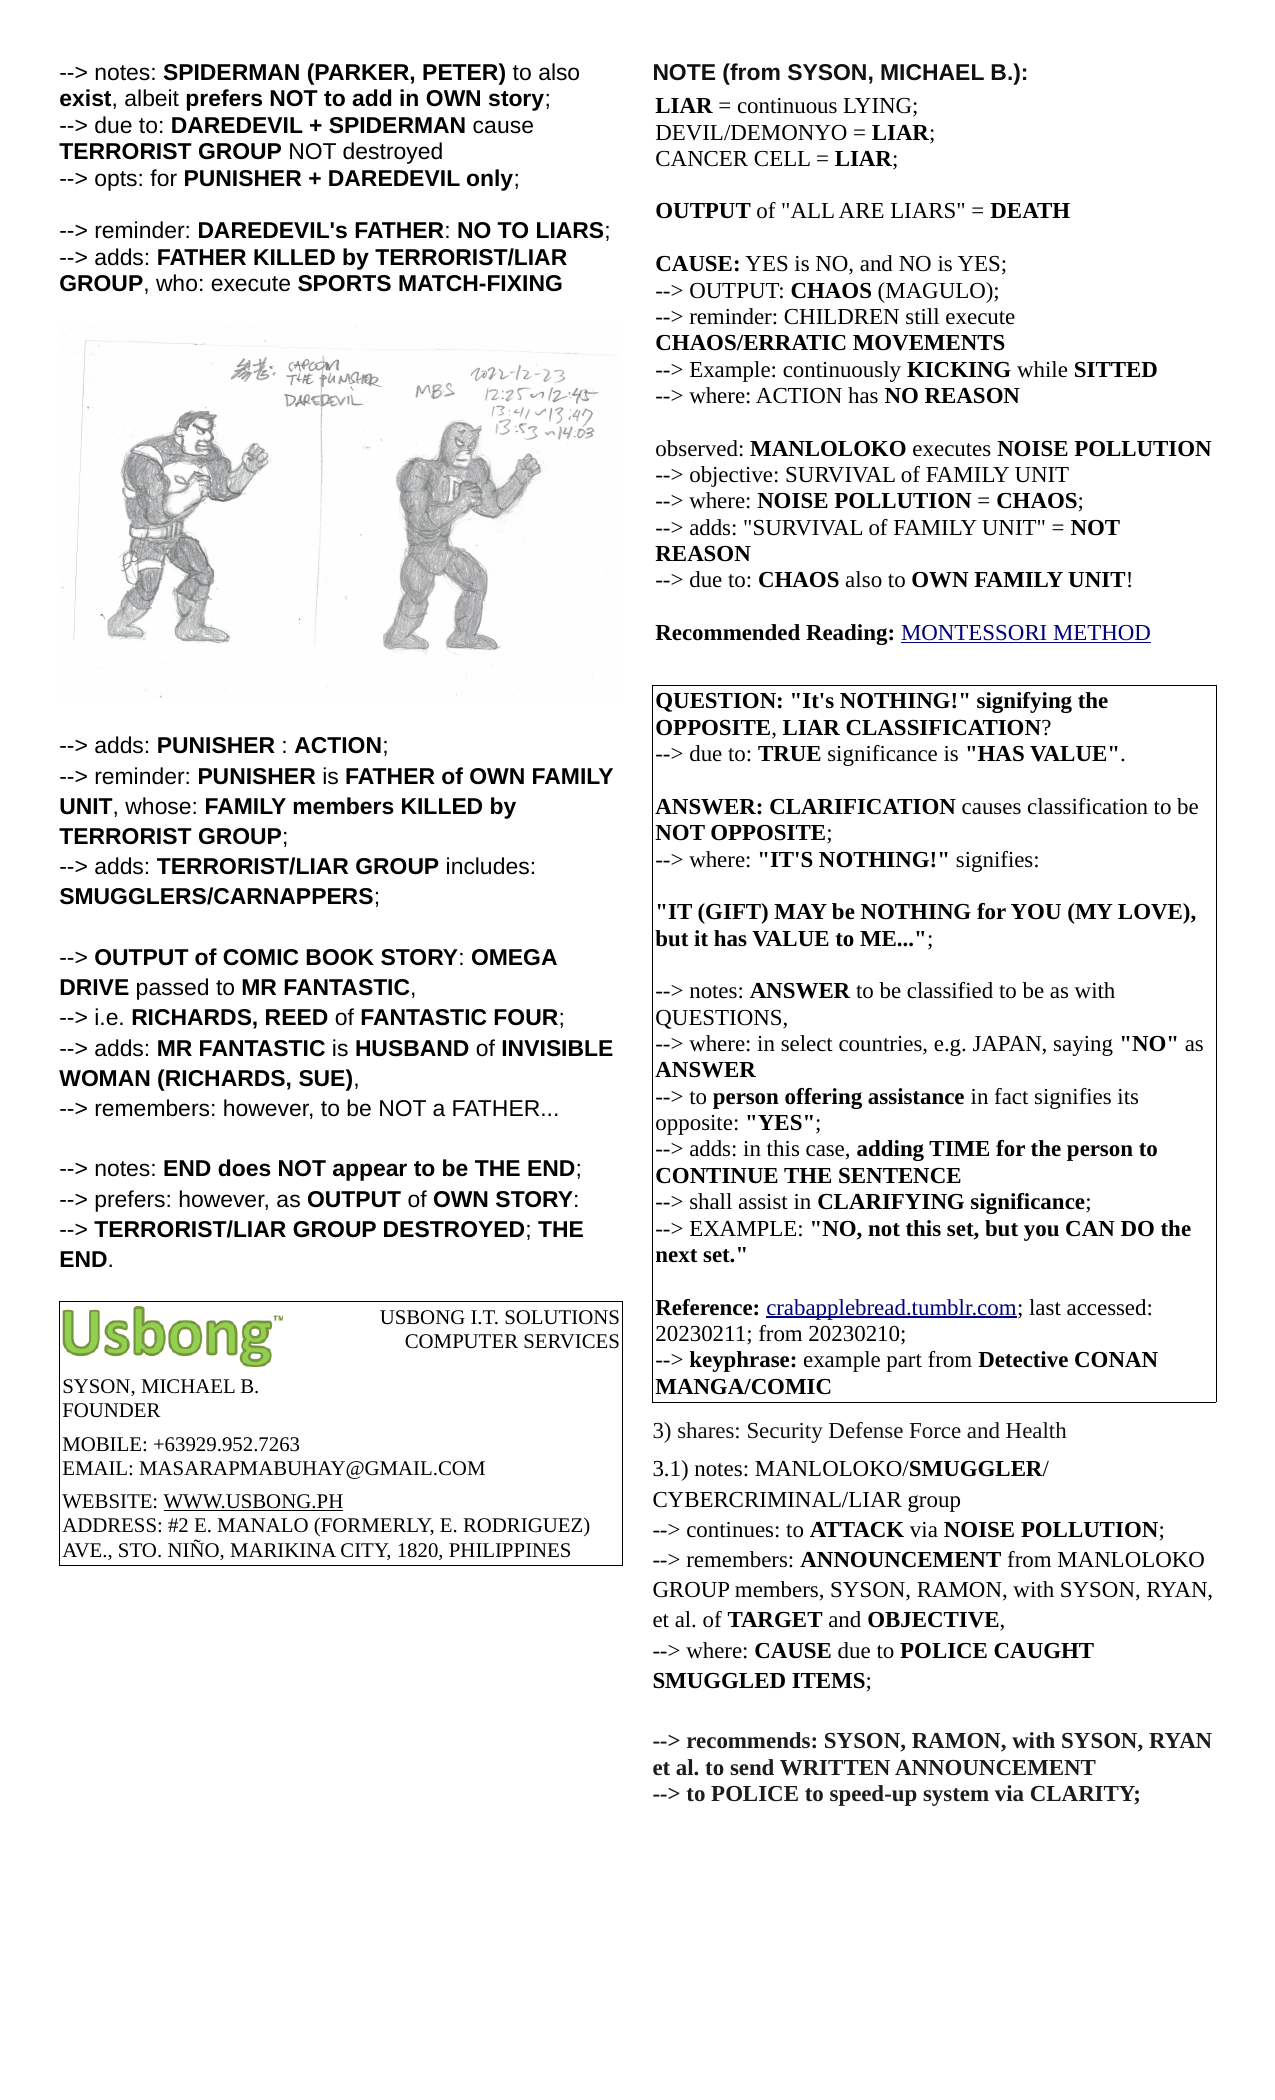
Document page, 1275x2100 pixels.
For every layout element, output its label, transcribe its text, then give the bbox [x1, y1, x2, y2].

picture [62, 1306, 283, 1367]
table_header QUESTION: "It's NOTHING!" signifying the OPPOSITE, LIAR CLASSIFICATION? --> due to: TRUE significance is "HAS VALUE". ANSWER: CLARIFICATION causes classification to be NOT OPPOSITE; --> where: "IT'S NOTHING!" signifies: "IT (GIFT) MAY be NOTHING for YOU (MY LOVE), but it has VALUE to ME..."; --> notes: ANSWER to be classified to be as with QUESTIONS, --> where: in select countries, e.g. JAPAN, saying "NO" as ANSWER --> to person offering assistance in fact signifies its opposite: "YES"; --> adds: in this case, adding TIME for the person to CONTINUE THE SENTENCE --> shall assist in CLARIFYING significance; --> EXAMPLE: "NO, not this set, but you CAN DO the next set." Reference: crabapplebread.tumblr.com; last accessed: 20230211; from 20230210; --> keyphrase: example part from Detective CONAN MANGA/COMIC [653, 686, 1216, 1402]
subtitle 3) shares: Security Defense Force and Health [652, 1417, 1216, 1443]
text NOTE (from SYSON, MICHAEL B.): [652, 59, 1216, 85]
text --> recommends: SYSON, RAMON, with SYSON, RYAN et al. to send WRITTEN ANNOUNCEMENT --> to POLICE to speed-up system via CLARITY; [652, 1727, 1216, 1806]
text --> notes: SPIDERMAN (PARKER, PETER) to also exist, albeit prefers NOT to add in OWN story; --> due to: DAREDEVIL + SPIDERMAN cause TERRORIST GROUP NOT destroyed --> opts: for PUNISHER + DAREDEVIL only; --> reminder: DAREDEVIL's FATHER: NO TO LIARS; --> adds: FATHER KILLED by TERRORIST/LIAR GROUP, who: execute SPORTS MATCH-FIXING [59, 59, 623, 322]
table_header LIAR = continuous LYING; DEVIL/DEMONYO = LIAR; CANCER CELL = LIAR; OUTPUT of "ALL ARE LIARS" = DEATH CAUSE: YES is NO, and NO is YES; --> OUTPUT: CHAOS (MAGULO); --> reminder: CHILDREN still execute CHAOS/ERRATIC MOVEMENTS --> Example: continuously KICKING while SITTED --> where: ACTION has NO REASON observed: MANLOLOKO executes NOISE POLLUTION --> objective: SURVIVAL of FAMILY UNIT --> where: NOISE POLLUTION = CHAOS; --> adds: "SURVIVAL of FAMILY UNIT" = NOT REASON --> due to: CHAOS also to OWN FAMILY UNIT! Recommended Reading: MONTESSORI METHOD [652, 89, 1216, 648]
text CYBERCRIMINAL/LIAR group --> continues: to ATTACK via NOISE POLLUTION; --> remembers: ANNOUNCEMENT from MANLOLOKO GROUP members, SYSON, RAMON, with SYSON, RYAN, et al. of TARGET and OBJECTIVE, --> where: CAUSE due to POLICE CAUGHT SMUGGLED ITEMS; [652, 1486, 1216, 1723]
text 3.1) notes: MANLOLOKO/SMUGGLER/ [652, 1456, 1216, 1482]
picture [59, 322, 623, 699]
text --> adds: PUNISHER : ACTION; --> reminder: PUNISHER is FATHER of OWN FAMILY UNIT, whose: FAMILY members KILLED by TERRORIST GROUP; --> adds: TERRORIST/LIAR GROUP includes: SMUGGLERS/CARNAPPERS; --> OUTPUT of COMIC BOOK STORY: OMEGA DRIVE passed to MR FANTASTIC, --> i.e. RICHARDS, REED of FANTASTIC FOUR; --> adds: MR FANTASTIC is HUSBAND of INVISIBLE WOMAN (RICHARDS, SUE), --> remembers: however, to be NOT a FATHER... --> notes: END does NOT appear to be THE END; --> prefers: however, as OUTPUT of OWN STORY: --> TERRORIST/LIAR GROUP DESTROYED; THE END. [59, 732, 623, 1272]
table_header USBONG I.T. SOLUTIONS COMPUTER SERVICES SYSON, MICHAEL B. FOUNDER MOBILE: +63929.952.7263 EMAIL: MASARAPMABUHAY@GMAIL.COM WEBSITE: WWW.USBONG.PH ADDRESS: #2 E. MANALO (FORMERLY, E. RODRIGUEZ) AVE., STO. NIÑO, MARIKINA CITY, 1820, PHILIPPINES [60, 1302, 622, 1564]
